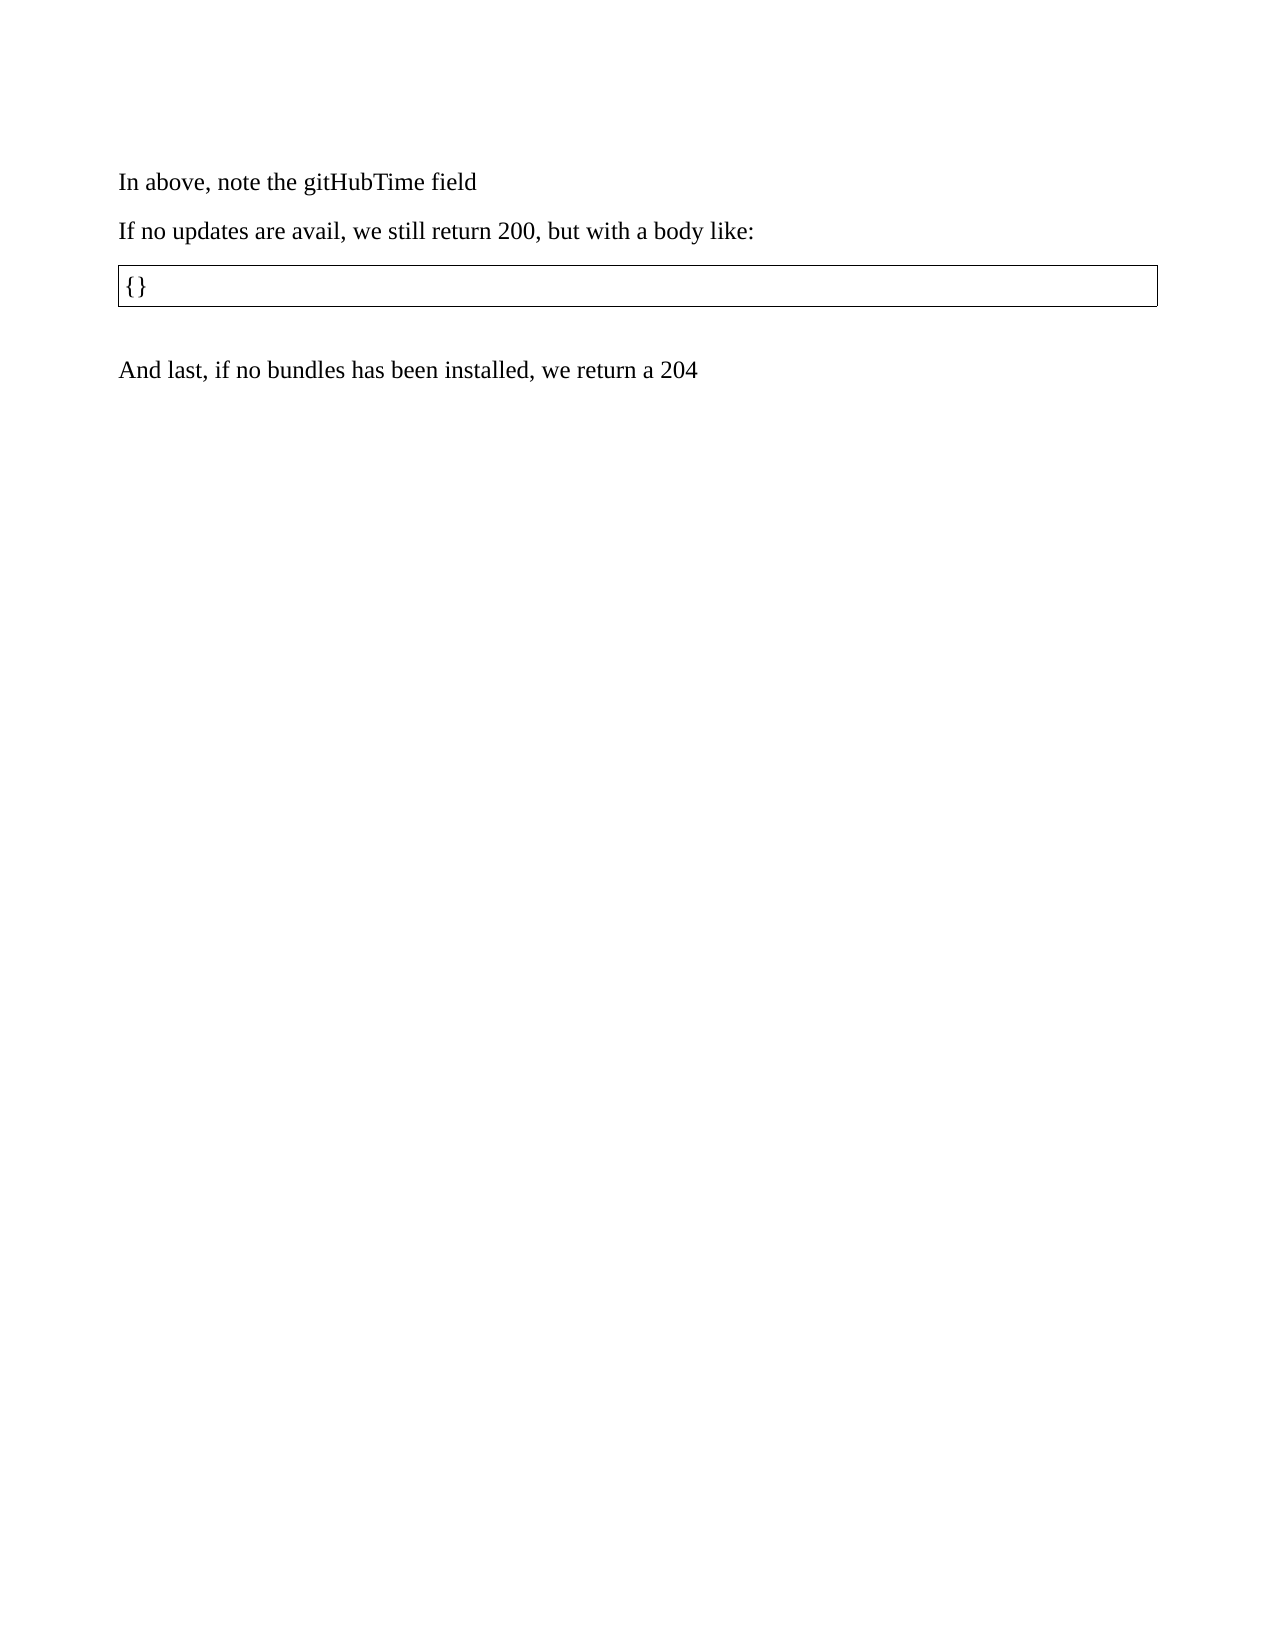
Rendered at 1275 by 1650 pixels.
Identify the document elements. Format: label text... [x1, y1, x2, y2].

text And last, if no bundles has been installed, we return a 204 [118, 355, 1157, 383]
table_header {} [119, 266, 1157, 306]
text In above, note the gitHubTime field [118, 167, 1157, 196]
text If no updates are avail, we still return 200, but with a body like: [118, 216, 1157, 245]
